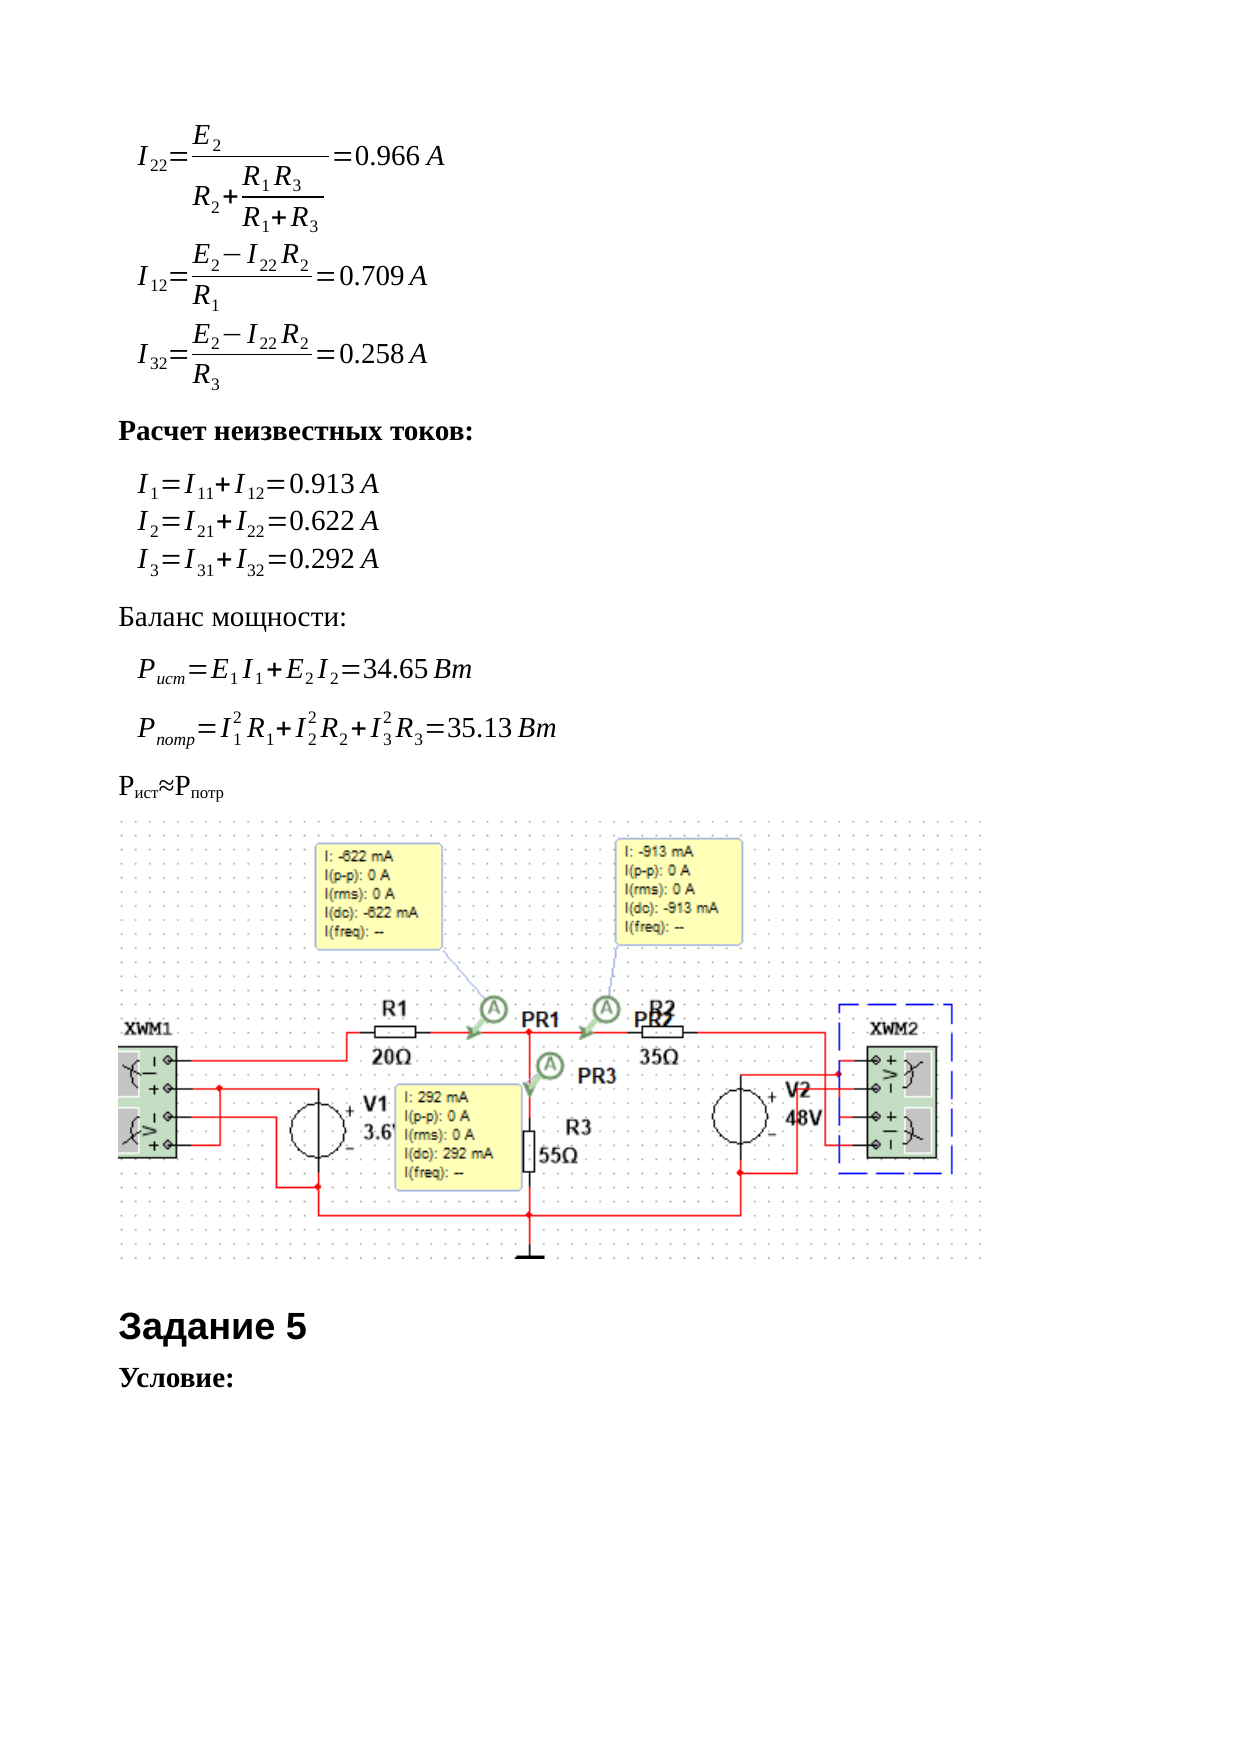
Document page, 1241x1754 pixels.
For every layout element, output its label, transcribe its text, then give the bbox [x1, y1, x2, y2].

text Pист≈Pпотр [118, 768, 1122, 802]
text Баланс мощности: [118, 599, 1122, 632]
subtitle Задание 5 [118, 1304, 1122, 1347]
text Расчет неизвестных токов: [118, 413, 1122, 447]
picture [118, 821, 992, 1259]
text Условие: [118, 1360, 1122, 1393]
